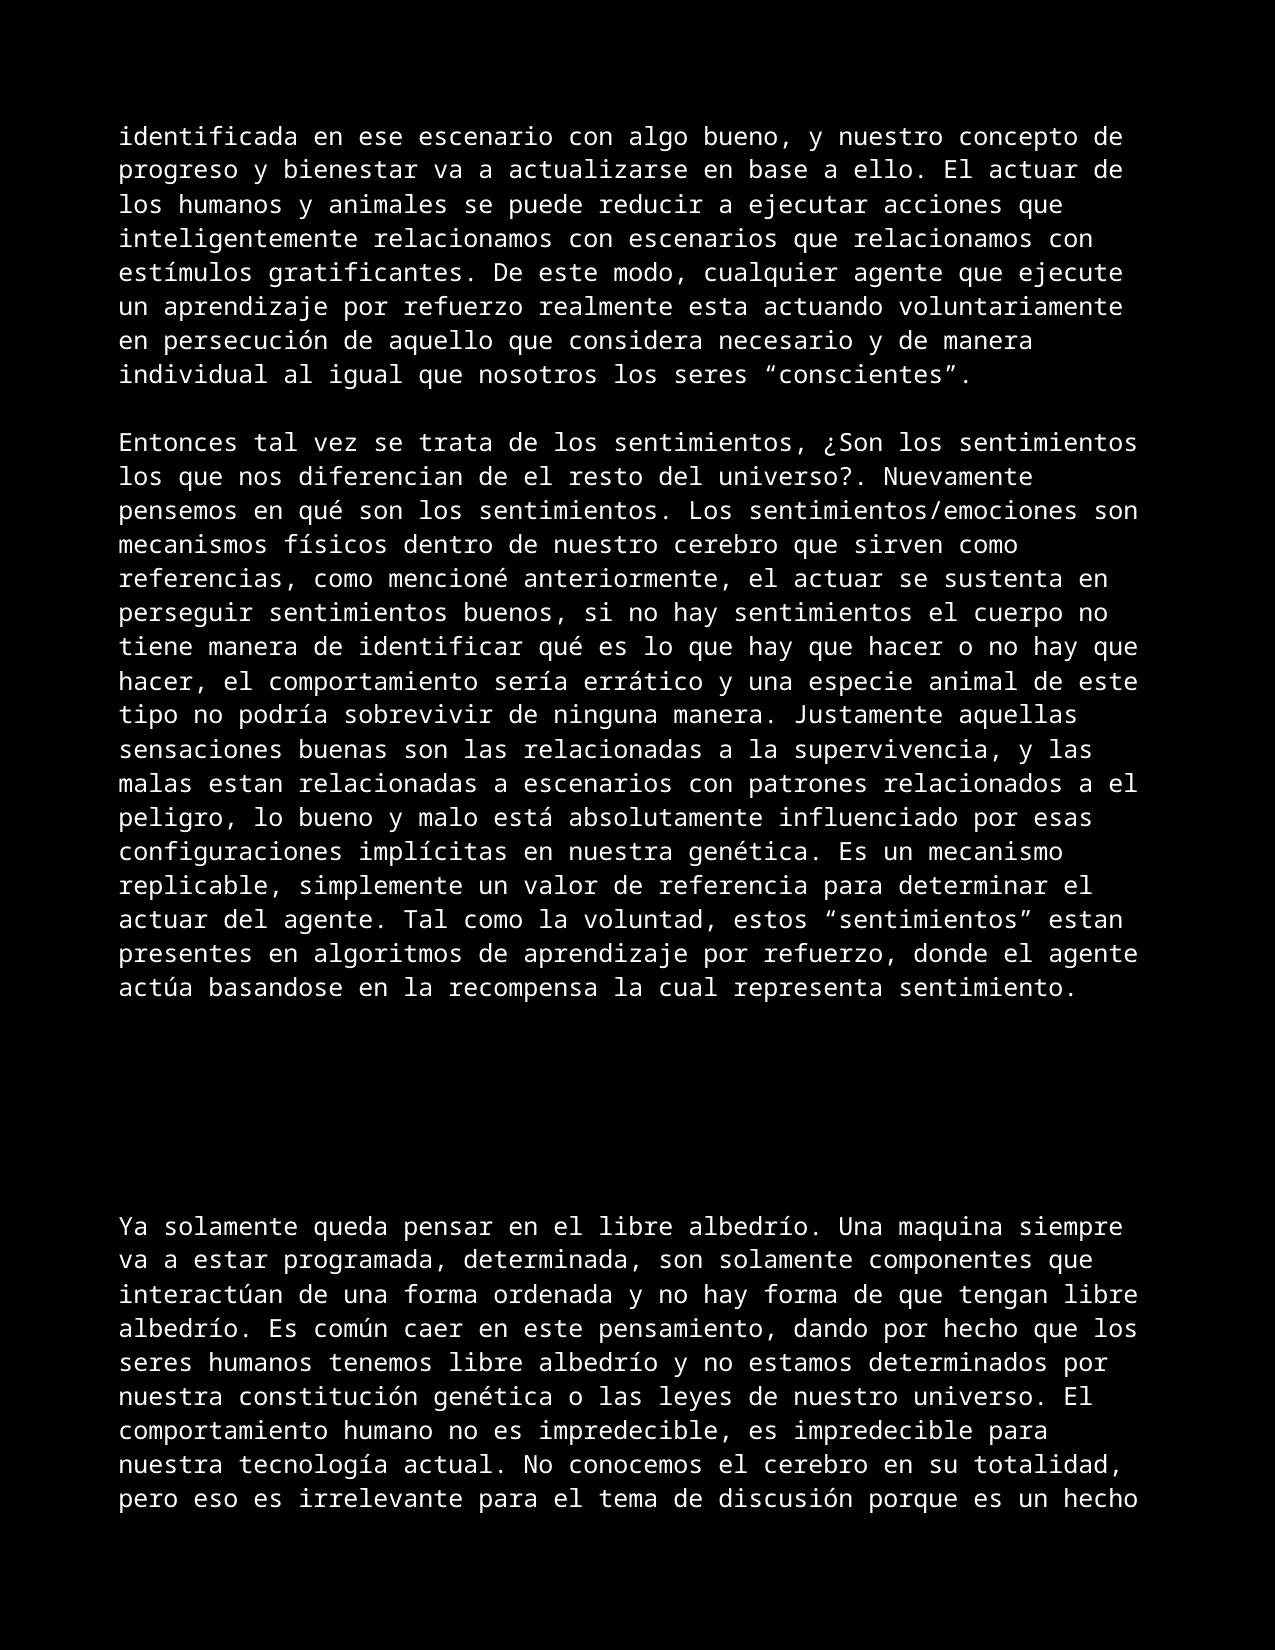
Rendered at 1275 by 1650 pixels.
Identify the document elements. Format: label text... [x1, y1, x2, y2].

text Entonces tal vez se trata de los sentimientos, ¿Son los sentimientos los que nos diferencian de el resto del universo?. Nuevamente pensemos en qué son los sentimientos. Los sentimientos/emociones son mecanismos físicos dentro de nuestro cerebro que sirven como referencias, como mencioné anteriormente, el actuar se sustenta en perseguir sentimientos buenos, si no hay sentimientos el cuerpo no tiene manera de identificar qué es lo que hay que hacer o no hay que hacer, el comportamiento sería errático y una especie animal de este tipo no podría sobrevivir de ninguna manera. Justamente aquellas sensaciones buenas son las relacionadas a la supervivencia, y las malas estan relacionadas a escenarios con patrones relacionados a el peligro, lo bueno y malo está absolutamente influenciado por esas configuraciones implícitas en nuestra genética. Es un mecanismo replicable, simplemente un valor de referencia para determinar el actuar del agente. Tal como la voluntad, estos “sentimientos” estan presentes en algoritmos de aprendizaje por refuerzo, donde el agente actúa basandose en la recompensa la cual representa sentimiento. [118, 425, 1157, 1004]
text identificada en ese escenario con algo bueno, y nuestro concepto de progreso y bienestar va a actualizarse en base a ello. El actuar de los humanos y animales se puede reducir a ejecutar acciones que inteligentemente relacionamos con escenarios que relacionamos con estímulos gratificantes. De este modo, cualquier agente que ejecute un aprendizaje por refuerzo realmente esta actuando voluntariamente en persecución de aquello que considera necesario y de manera individual al igual que nosotros los seres “conscientes”. [118, 118, 1157, 391]
text Ya solamente queda pensar en el libre albedrío. Una maquina siempre va a estar programada, determinada, son solamente componentes que interactúan de una forma ordenada y no hay forma de que tengan libre albedrío. Es común caer en este pensamiento, dando por hecho que los seres humanos tenemos libre albedrío y no estamos determinados por nuestra constitución genética o las leyes de nuestro universo. El comportamiento humano no es impredecible, es impredecible para nuestra tecnología actual. No conocemos el cerebro en su totalidad, pero eso es irrelevante para el tema de discusión porque es un hecho [118, 1208, 1157, 1515]
